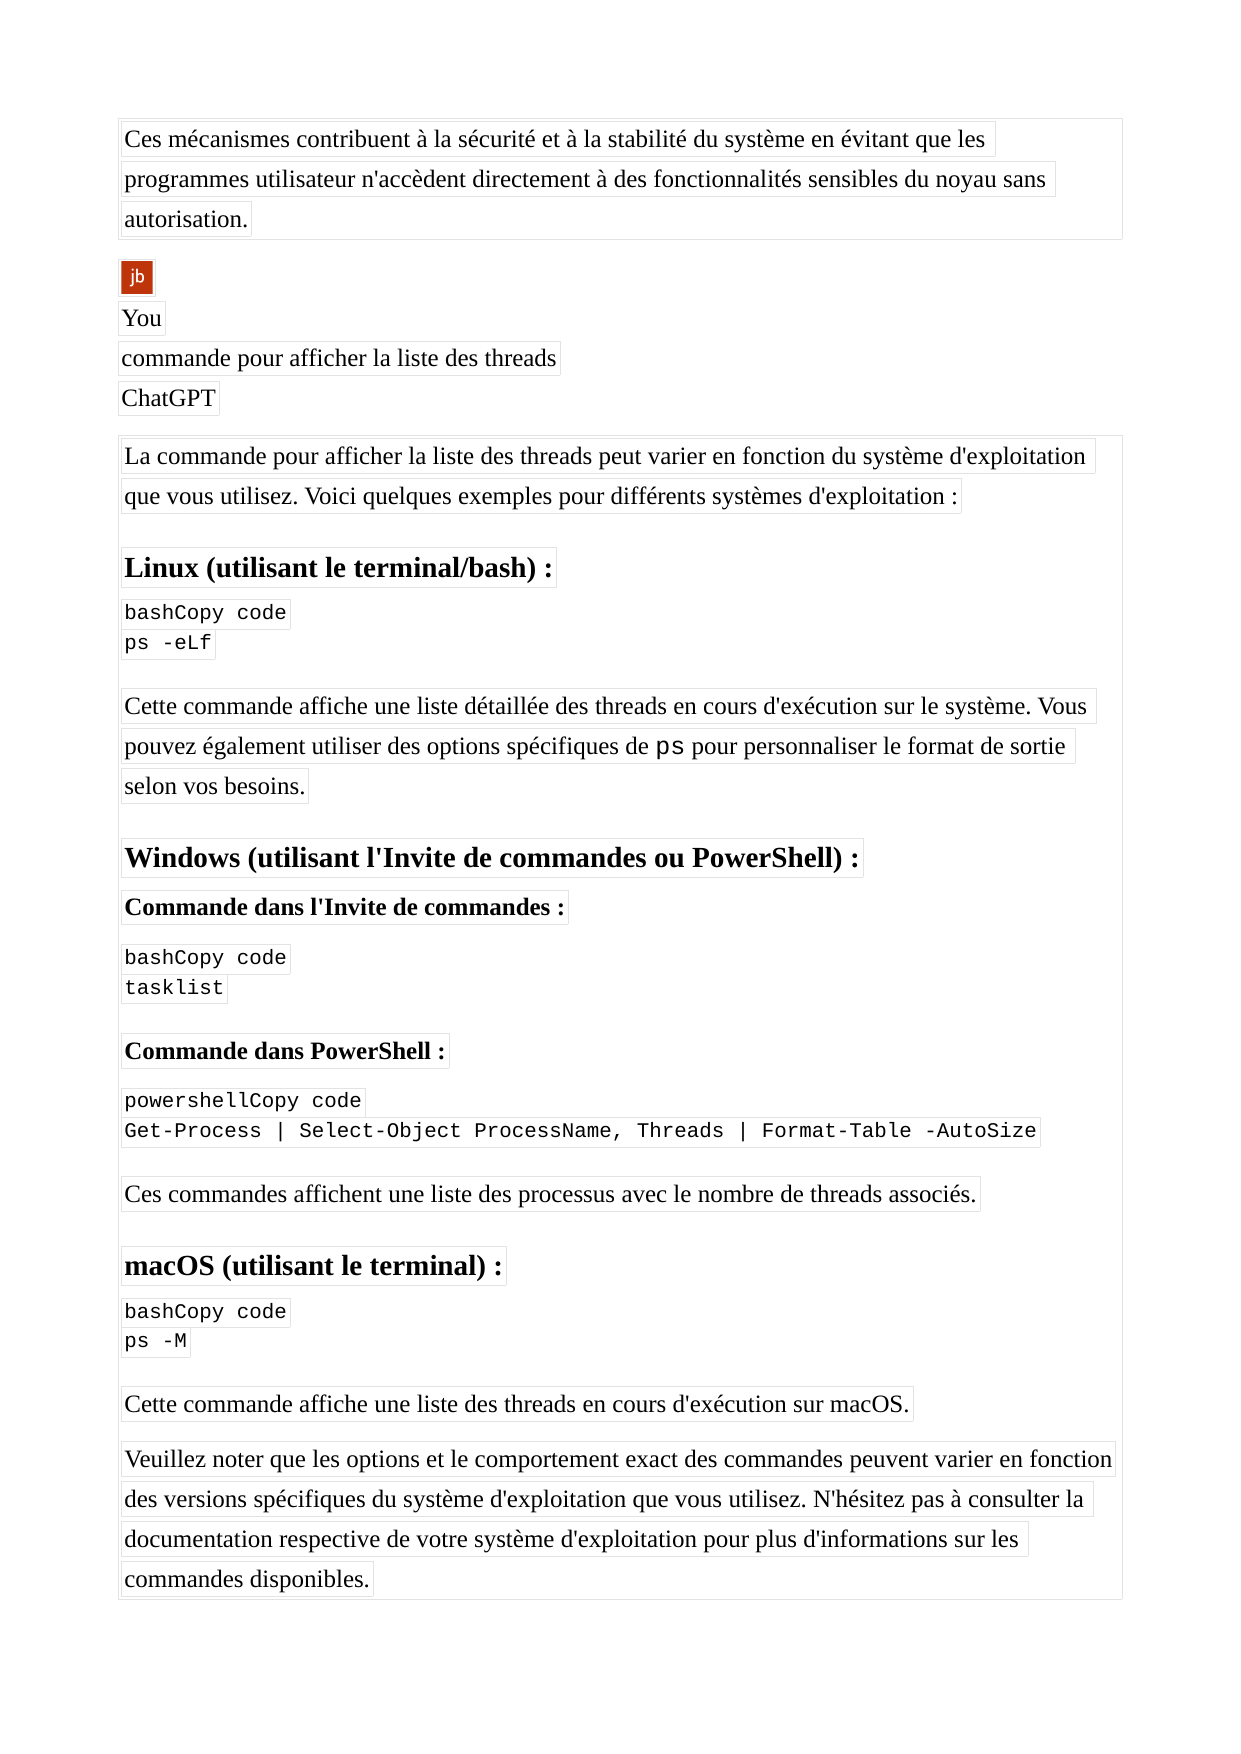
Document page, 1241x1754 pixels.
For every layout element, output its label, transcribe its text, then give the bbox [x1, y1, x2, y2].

text bashCopy code [119, 1294, 1122, 1324]
text Commande dans l'Invite de commandes : [119, 886, 1122, 924]
text commande pour afficher la liste des threads [119, 342, 560, 375]
subtitle Linux (utilisant le terminal/bash) : [119, 544, 1122, 587]
text Get-Process | Select-Object ProcessName, Threads | Format-Table -AutoSize [366, 1114, 1122, 1147]
text [166, 301, 1122, 335]
text tasklist [122, 971, 1122, 1003]
text Ces mécanismes contribuent à la sécurité et à la stabilité du système en évitant que les programmes utilisateur n'accèdent directement à des fonctionnalités sensibles du noyau sans autorisation. [119, 119, 1122, 239]
text You [119, 302, 165, 335]
text Cette commande affiche une liste des threads en cours d'exécution sur macOS. [119, 1383, 1122, 1421]
text bashCopy code [119, 941, 1122, 971]
subtitle Windows (utilisant l'Invite de commandes ou PowerShell) : [119, 834, 1122, 877]
text Commande dans PowerShell : [119, 1030, 1122, 1068]
text ChatGPT [119, 382, 219, 415]
text [220, 381, 1122, 415]
picture [121, 261, 153, 294]
text ps -eLf [122, 626, 1122, 659]
text [561, 341, 1122, 375]
text La commande pour afficher la liste des threads peut varier en fonction du système d'exploitation que vous utilisez. Voici quelques exemples pour différents systèmes d'exploitation : [119, 436, 1122, 513]
subtitle macOS (utilisant le terminal) : [119, 1242, 1122, 1285]
text Cette commande affiche une liste détaillée des threads en cours d'exécution sur le système. Vous pouvez également utiliser des options spécifiques de ps pour personnaliser le format de sortie selon vos besoins. [119, 685, 1122, 803]
text Ces commandes affichent une liste des processus avec le nombre de threads associés. [119, 1173, 1122, 1211]
text ps -M [122, 1324, 1122, 1357]
text bashCopy code [119, 596, 1122, 626]
text Veuillez noter que les options et le comportement exact des commandes peuvent varier en fonction des versions spécifiques du système d'exploitation que vous utilisez. N'hésitez pas à consulter la documentation respective de votre système d'exploitation pour plus d'informations sur les commandes disponibles. [119, 1438, 1122, 1599]
text Get-Process | Select-Object ProcessName, Threads | Format-Table -AutoSize [122, 1118, 1040, 1147]
text powershellCopy code [119, 1084, 1122, 1114]
